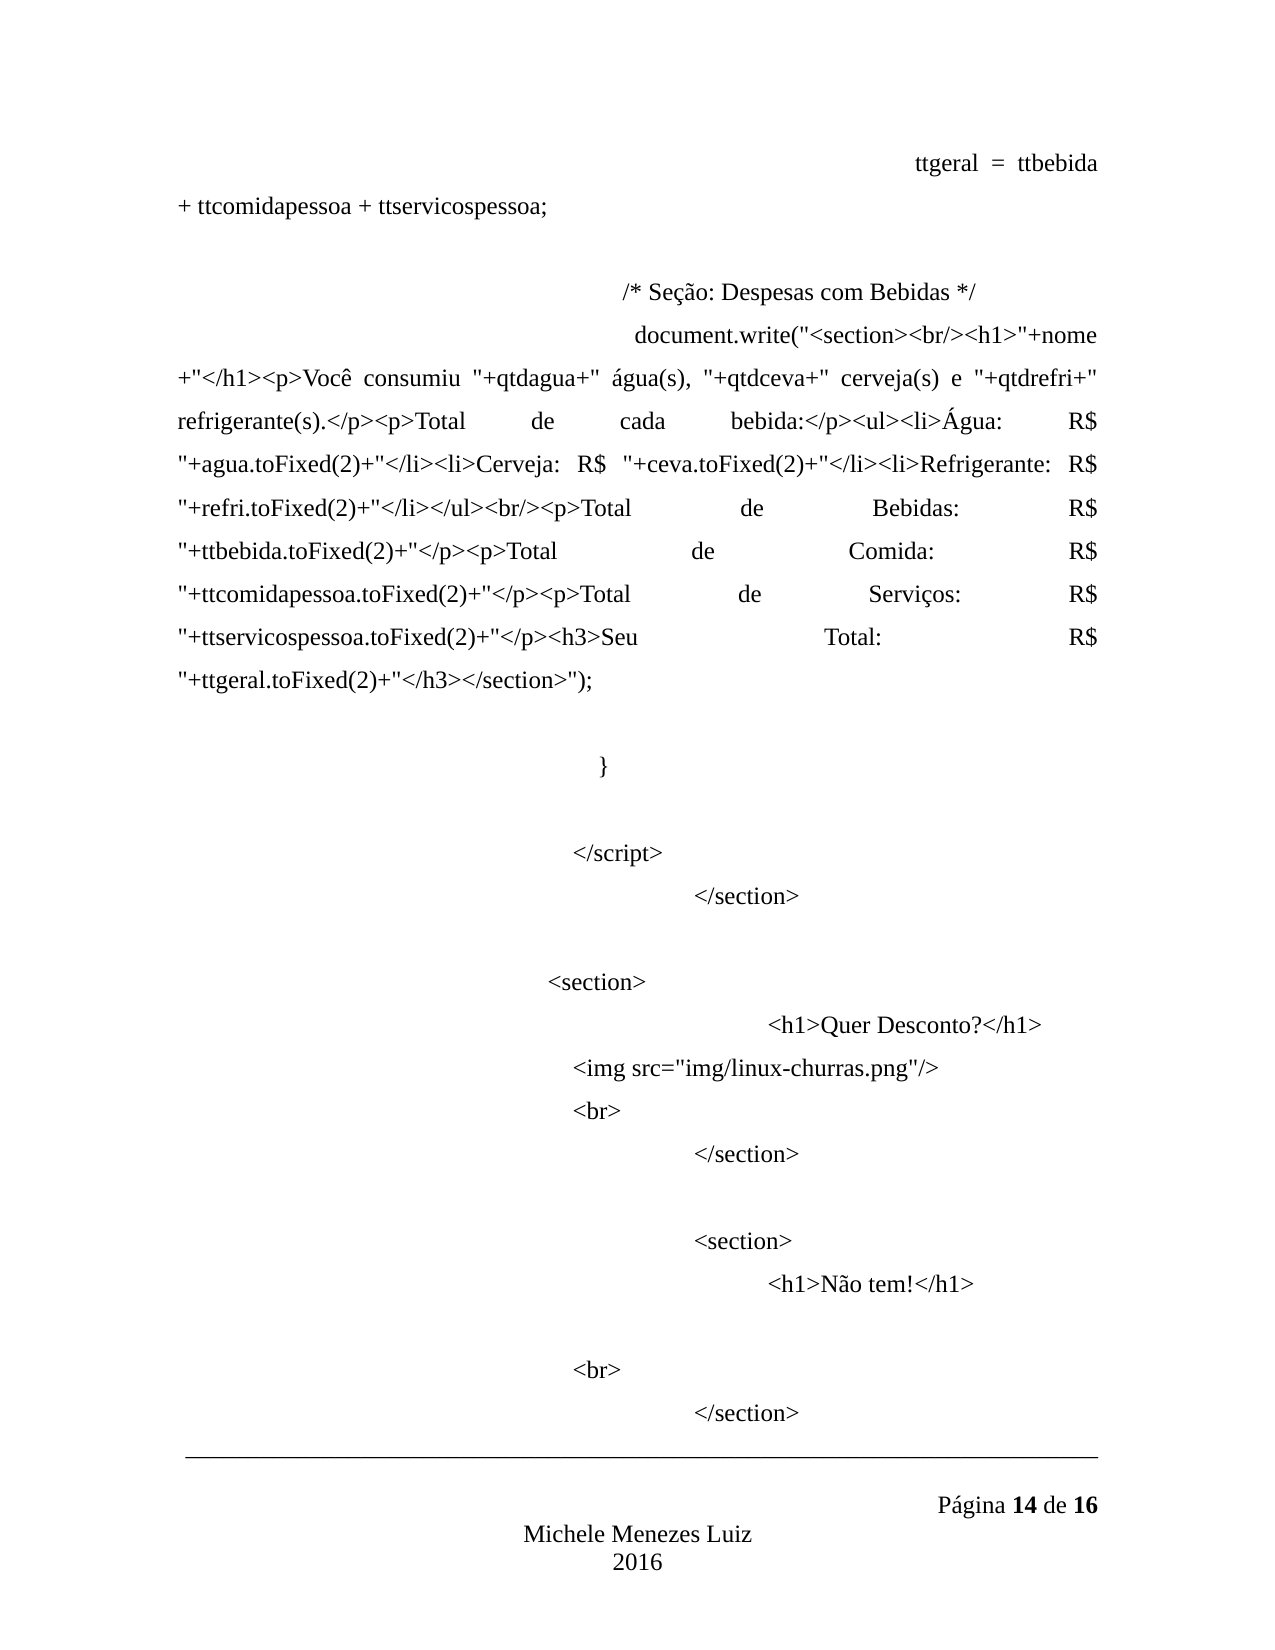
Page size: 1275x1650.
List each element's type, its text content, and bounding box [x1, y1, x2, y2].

text </script> [177, 838, 1098, 866]
text <br> [177, 1355, 1098, 1384]
text <section> [177, 1226, 1098, 1254]
text </section> [177, 881, 1098, 909]
text ttgeral = ttbebida + ttcomidapessoa + ttservicospessoa; [177, 148, 1098, 219]
text </section> [177, 1398, 1098, 1427]
text /* Seção: Despesas com Bebidas */ [177, 277, 1098, 306]
text } [177, 751, 1098, 780]
text <h1>Quer Desconto?</h1> [177, 1010, 1098, 1039]
text document.write("<section><br/><h1>"+nome+"</h1><p>Você consumiu "+qtdagua+" água(s), "+qtdceva+" cerveja(s) e "+qtdrefri+" refrigerante(s).</p><p>Total de cada bebida:</p><ul><li>Água: R$ "+agua.toFixed(2)+"</li><li>Cerveja: R$ "+ceva.toFixed(2)+"</li><li>Refrigerante: R$ "+refri.toFixed(2)+"</li></ul><br/><p>Total de Bebidas: R$ "+ttbebida.toFixed(2)+"</p><p>Total de Comida: R$ "+ttcomidapessoa.toFixed(2)+"</p><p>Total de Serviços: R$ "+ttservicospessoa.toFixed(2)+"</p><h3>Seu Total: R$ "+ttgeral.toFixed(2)+"</h3></section>"); [177, 320, 1098, 694]
text <h1>Não tem!</h1> [177, 1269, 1098, 1298]
text <section> [177, 967, 1098, 996]
text </section> [177, 1139, 1098, 1168]
text <img src="img/linux-churras.png"/> [177, 1053, 1098, 1082]
text <br> [177, 1096, 1098, 1125]
